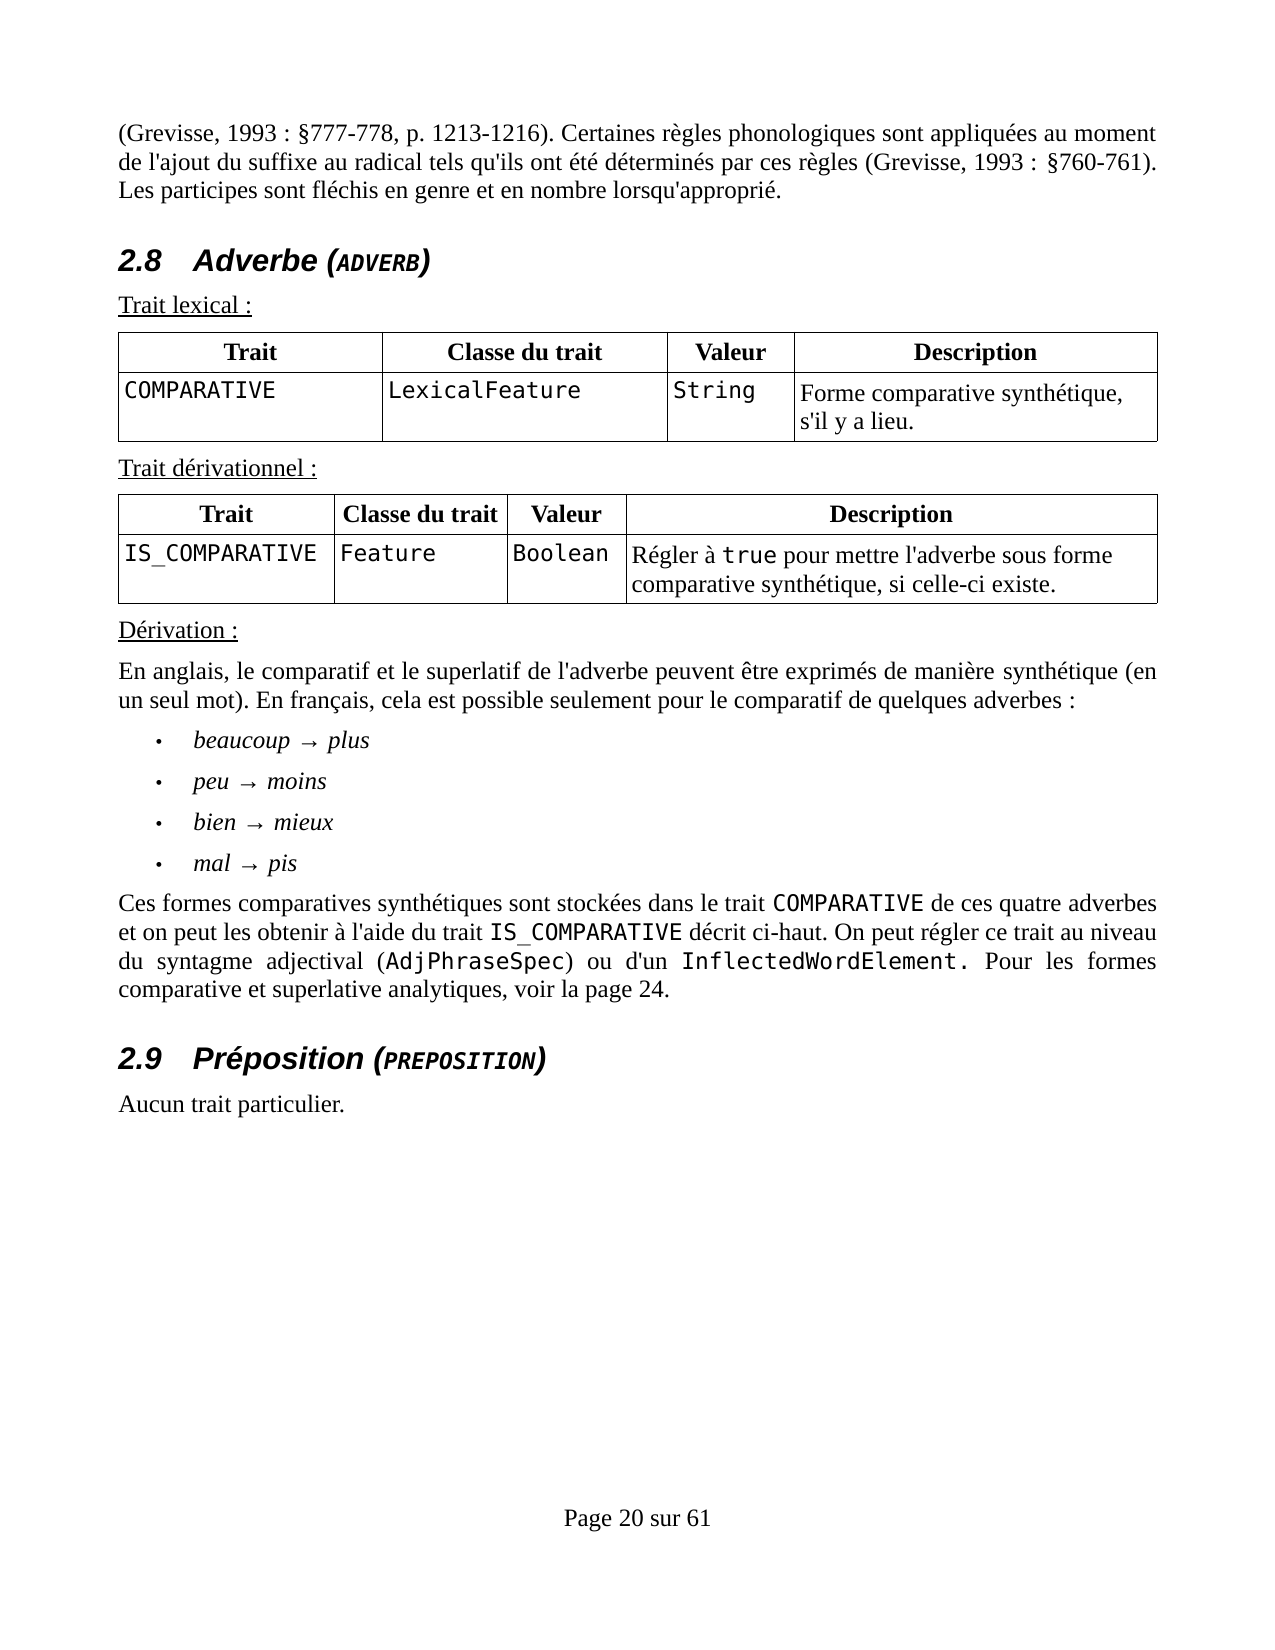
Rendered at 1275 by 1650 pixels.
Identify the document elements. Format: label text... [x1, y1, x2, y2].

text Trait lexical : [118, 290, 1157, 319]
text En anglais, le comparatif et le superlatif de l'adverbe peuvent être exprimés de manière synthétique (en un seul mot). En français, cela est possible seulement pour le comparatif de quelques adverbes : [118, 656, 1157, 713]
list mal → pis [156, 848, 1157, 876]
list bien → mieux [156, 807, 1157, 836]
table_cell String [668, 373, 794, 441]
table_header Classe du trait [335, 495, 507, 534]
table_header Description [627, 495, 1157, 534]
table_cell Régler à true pour mettre l'adverbe sous forme comparative synthétique, si celle-ci existe. [627, 535, 1157, 603]
text Ces formes comparatives synthétiques sont stockées dans le trait COMPARATIVE de ces quatre adverbes et on peut les obtenir à l'aide du trait IS_COMPARATIVE décrit ci-haut. On peut régler ce trait au niveau du syntagme adjectival (AdjPhraseSpec) ou d'un InflectedWordElement. Pour les formes comparative et superlative analytiques, voir la page 25. [118, 888, 1157, 1003]
table_cell IS_COMPARATIVE [119, 535, 334, 603]
list peu → moins [156, 766, 1157, 795]
table_header Description [795, 333, 1157, 372]
text Aucun trait particulier. [118, 1089, 1157, 1117]
table_header Valeur [508, 495, 626, 534]
list beaucoup → plus [156, 725, 1157, 754]
table_cell LexicalFeature [383, 373, 667, 441]
table_cell COMPARATIVE [119, 373, 382, 441]
subtitle Adverbe (ADVERB) [118, 242, 1157, 278]
table_header Classe du trait [383, 333, 667, 372]
table_cell Forme comparative synthétique, s'il y a lieu. [795, 373, 1157, 441]
table_header Trait [119, 333, 382, 372]
text (Grevisse, 1993 : §777-778, p. 1213-1216). Certaines règles phonologiques sont appliquées au moment de l'ajout du suffixe au radical tels qu'ils ont été déterminés par ces règles (Grevisse, 1993 : §760-761). Les participes sont fléchis en genre et en nombre lorsqu'approprié. [118, 118, 1157, 204]
table_header Valeur [668, 333, 794, 372]
table_cell Feature [335, 535, 507, 603]
table_cell Boolean [508, 535, 626, 603]
subtitle Préposition (PREPOSITION) [118, 1040, 1157, 1076]
table_header Trait [119, 495, 334, 534]
text Dérivation : [118, 615, 1157, 644]
text Trait dérivationnel : [118, 453, 1157, 482]
